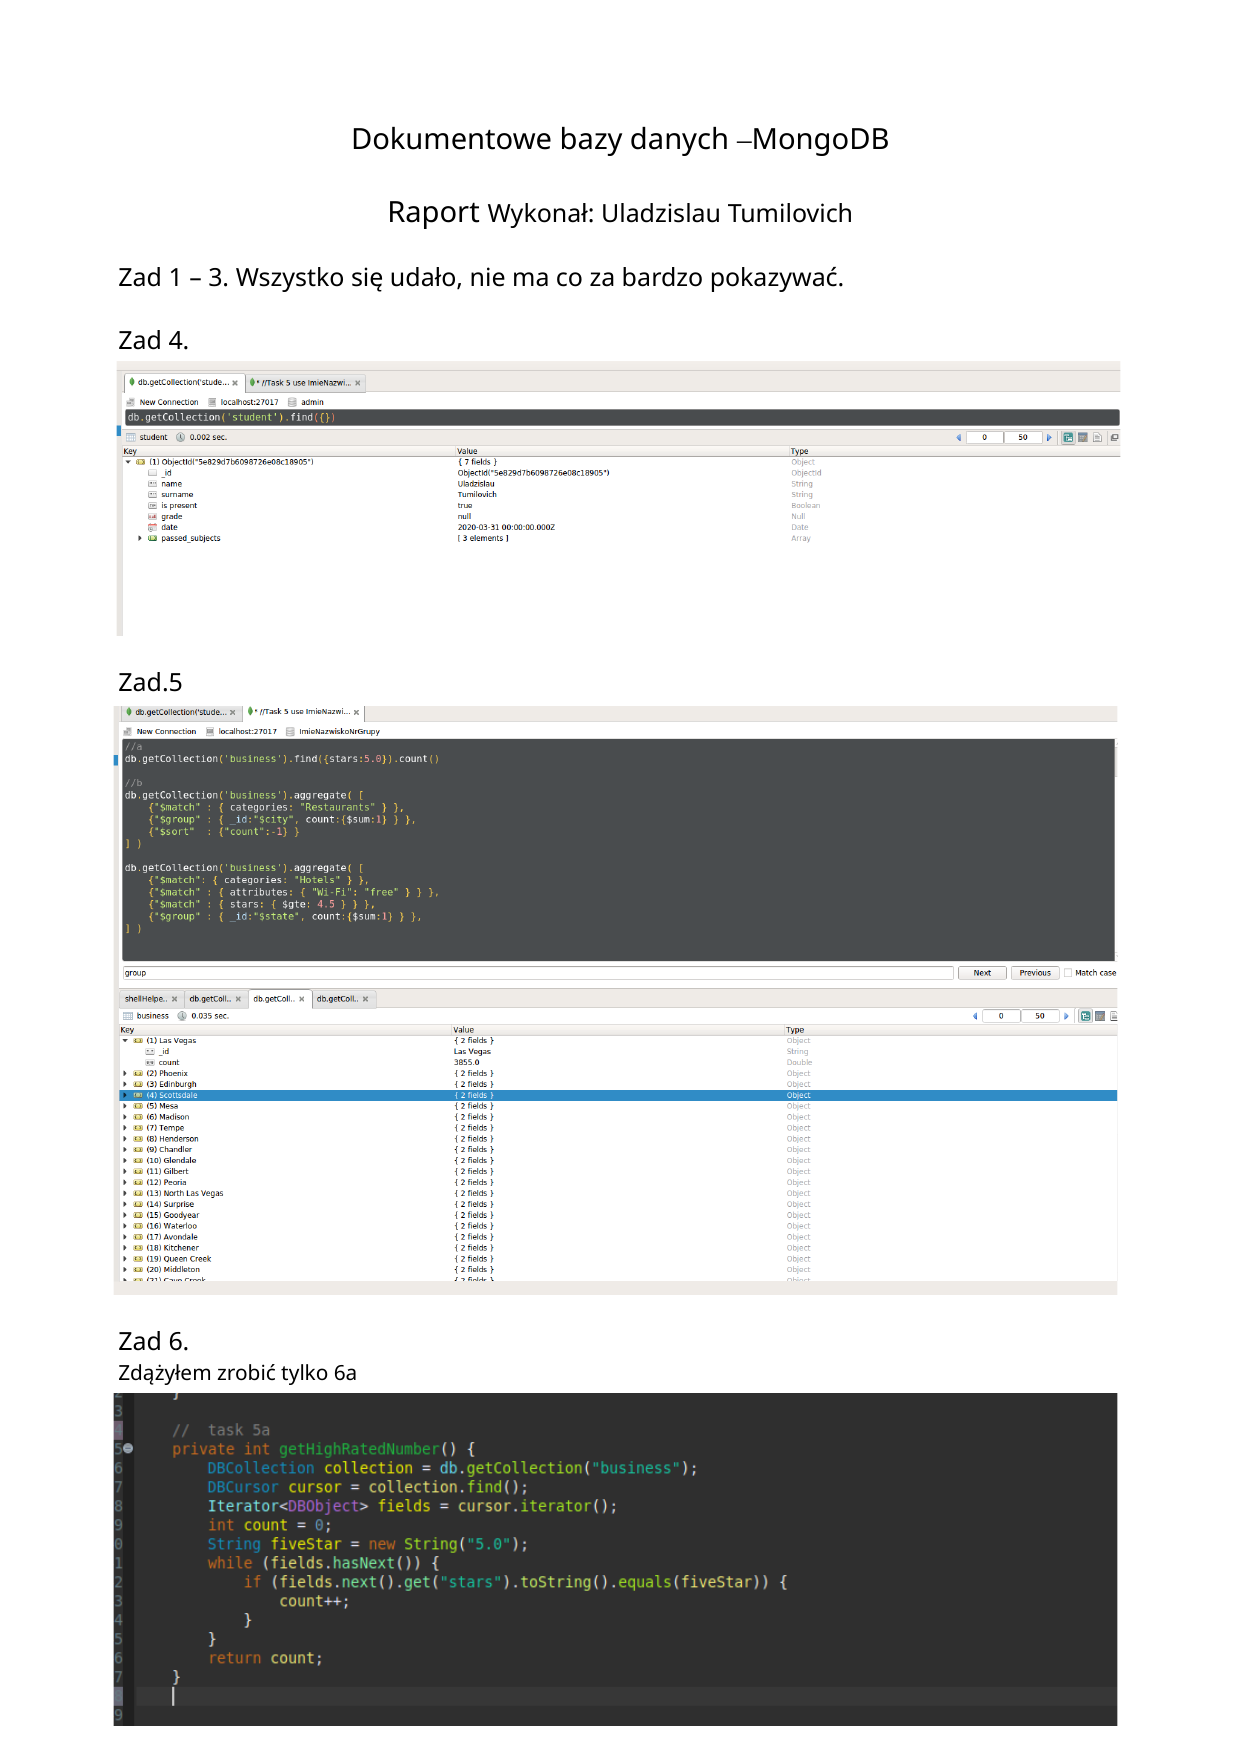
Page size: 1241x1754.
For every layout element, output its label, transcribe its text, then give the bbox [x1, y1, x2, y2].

text Dokumentowe bazy danych –MongoDB [118, 118, 1122, 158]
text Zad 4. [118, 323, 1122, 357]
picture [113, 1393, 1118, 1726]
text Zad.5 [118, 664, 1122, 698]
text Zad 6. [118, 1323, 1122, 1358]
text Zad 1 – 3. Wszystko się udało, nie ma co za bardzo pokazywać. [118, 260, 1122, 294]
picture [113, 706, 1118, 1295]
text Raport Wykonał: Uladzislau Tumilovich [118, 191, 1122, 231]
picture [116, 361, 1121, 636]
text Zdążyłem zrobić tylko 6a [118, 1358, 1122, 1386]
